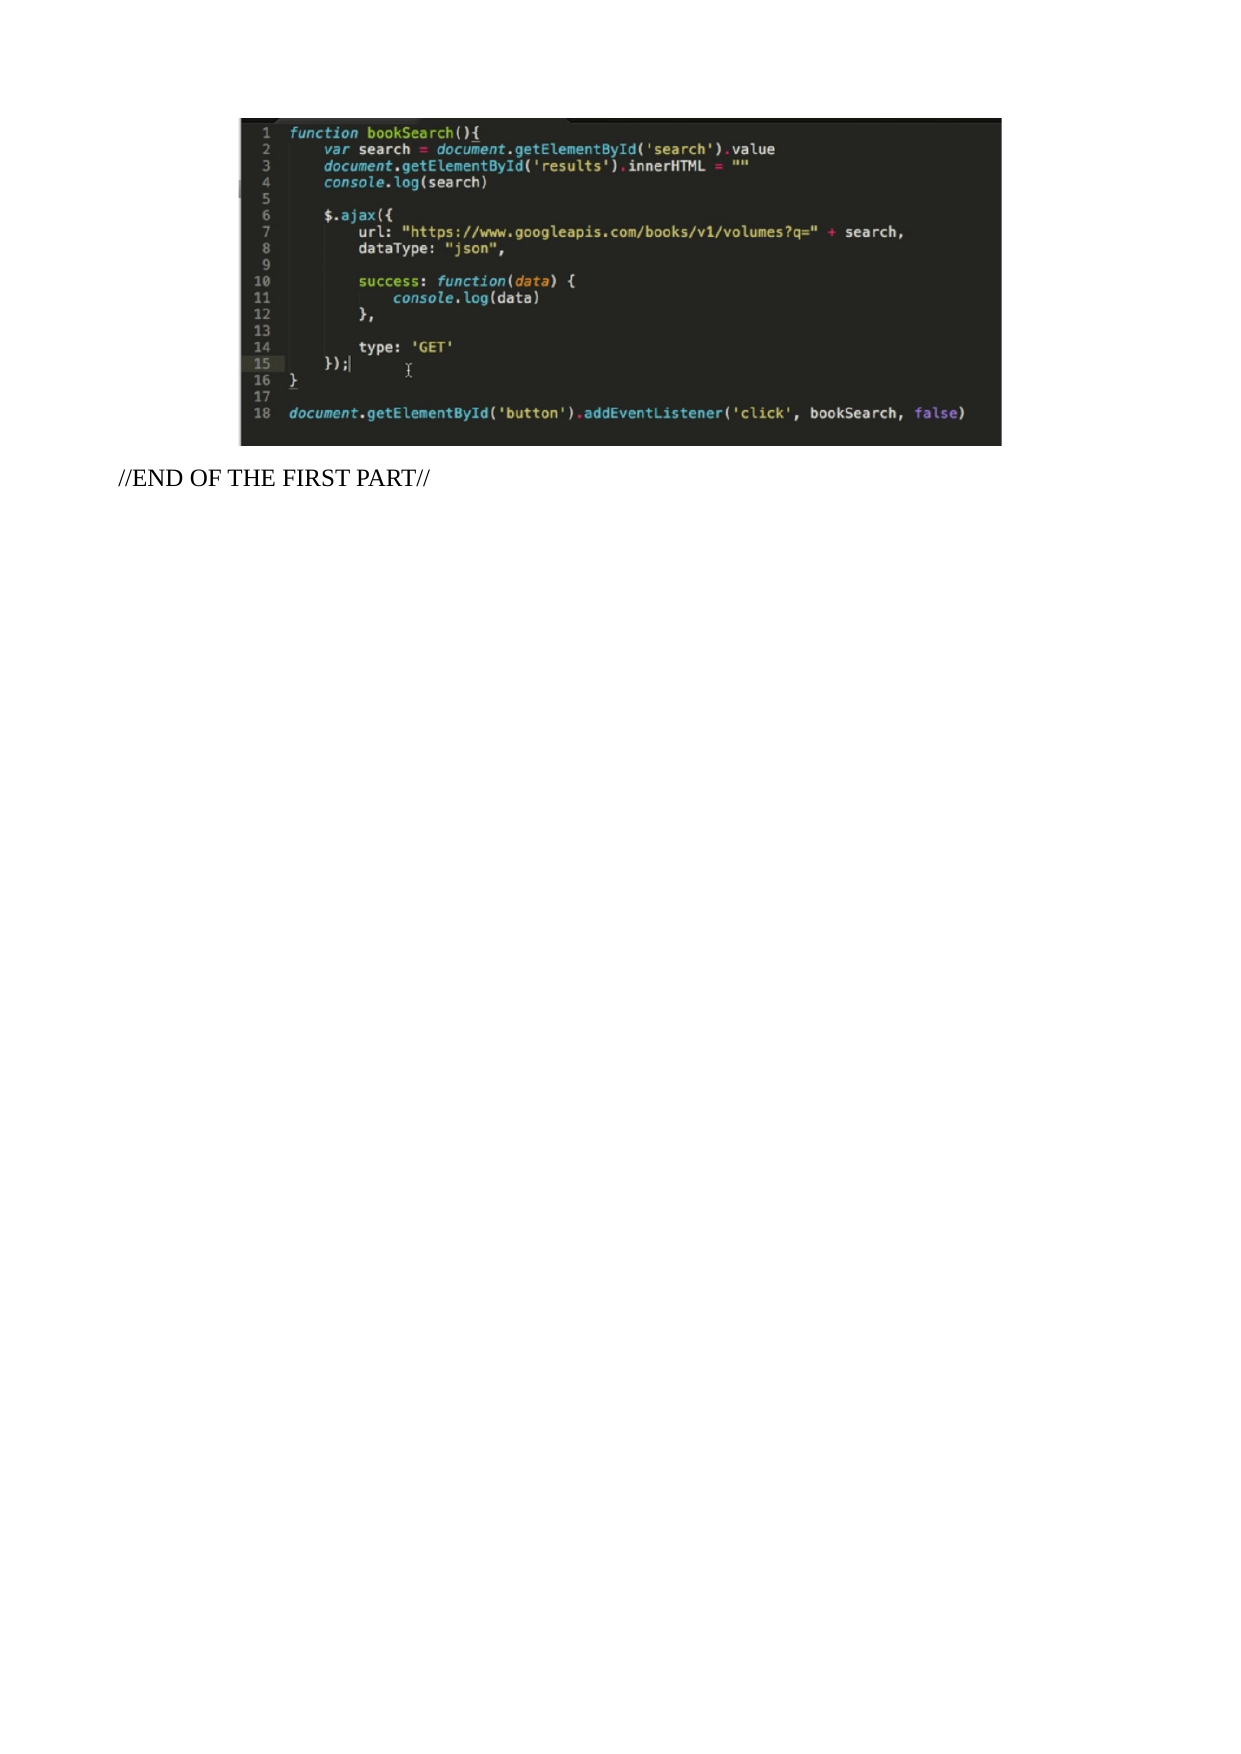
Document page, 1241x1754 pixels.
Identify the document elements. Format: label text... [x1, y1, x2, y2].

text //END OF THE FIRST PART// [118, 463, 1122, 492]
picture [238, 118, 1002, 446]
